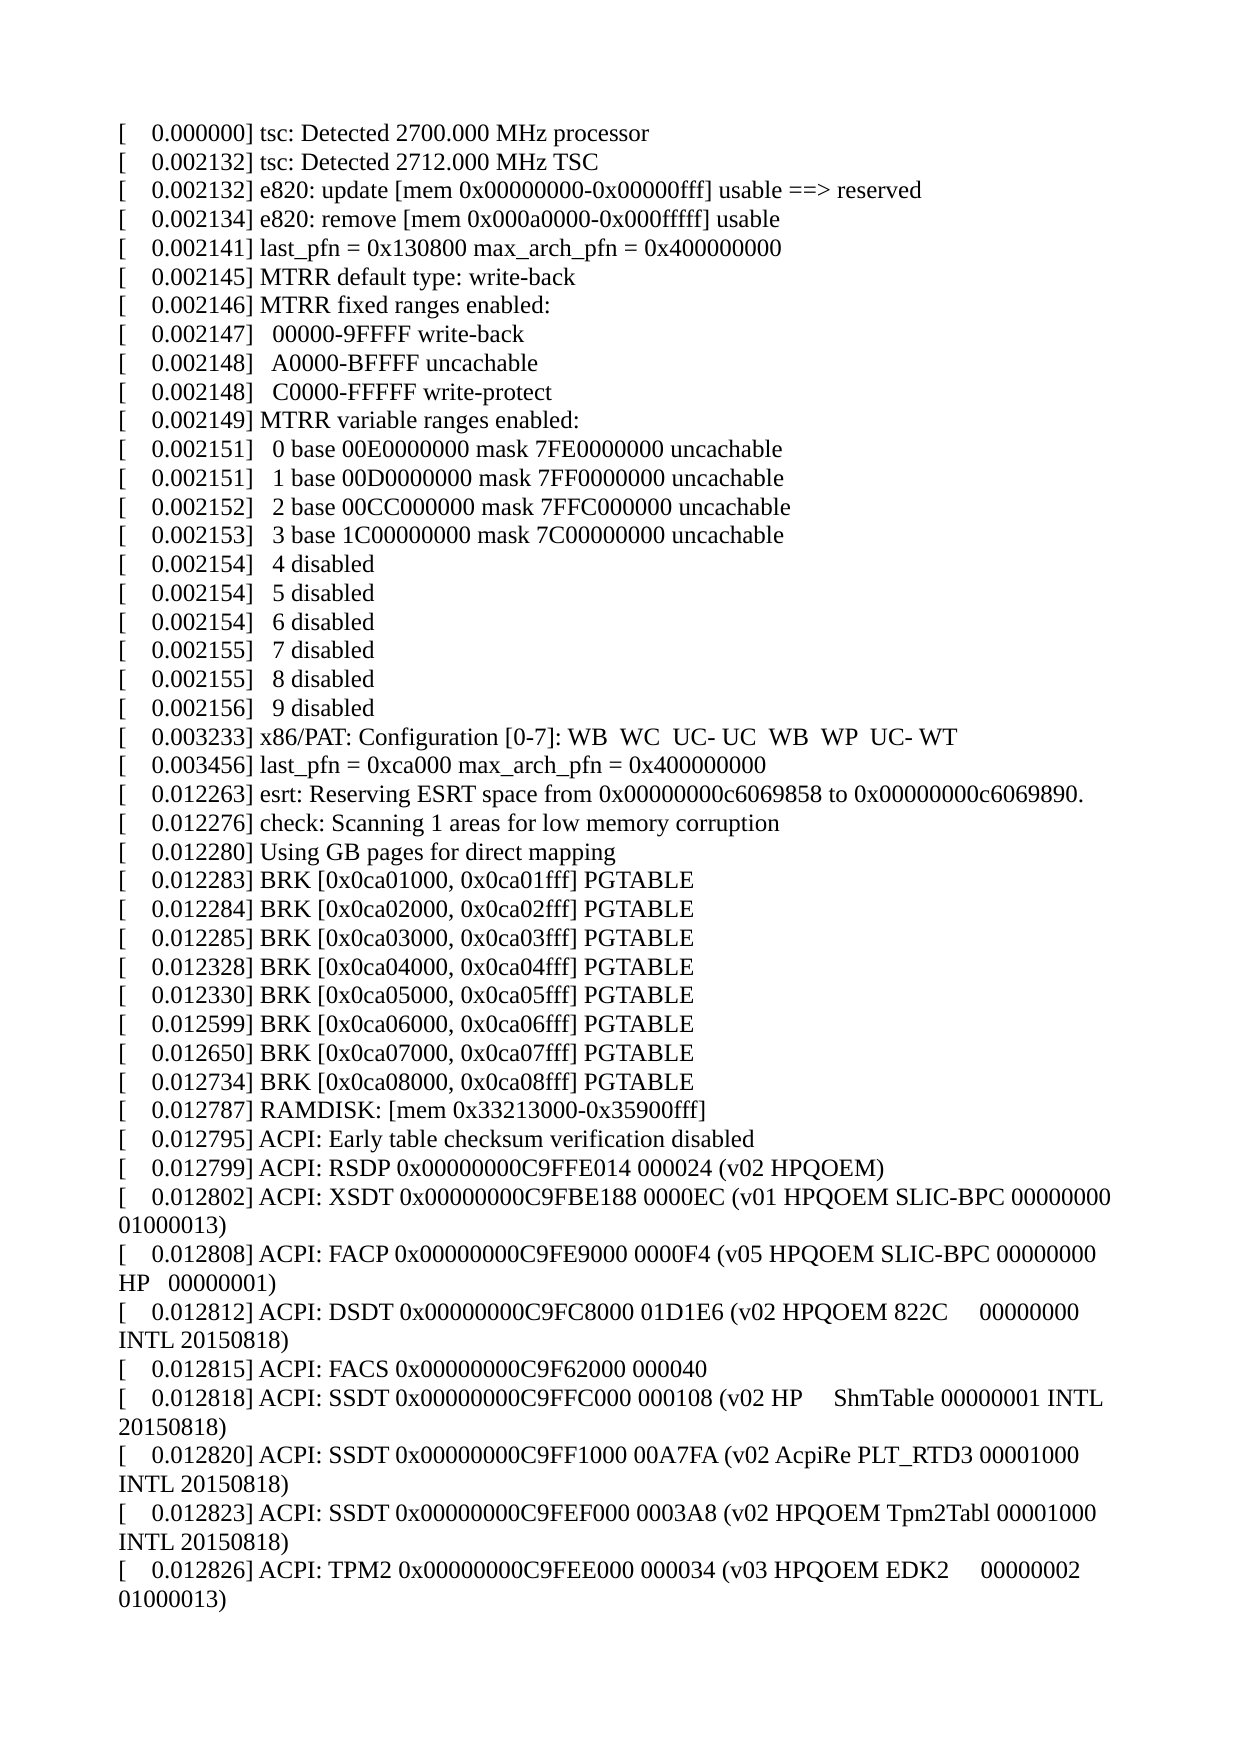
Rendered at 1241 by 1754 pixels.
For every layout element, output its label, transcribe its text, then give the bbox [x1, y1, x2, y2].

text [ 0.012276] check: Scanning 1 areas for low memory corruption [118, 808, 1122, 837]
text [ 0.012599] BRK [0x0ca06000, 0x0ca06fff] PGTABLE [118, 1009, 1122, 1038]
text [ 0.002148] A0000-BFFFF uncachable [118, 348, 1122, 377]
text [ 0.012795] ACPI: Early table checksum verification disabled [118, 1124, 1122, 1153]
text [ 0.012280] Using GB pages for direct mapping [118, 837, 1122, 866]
text [ 0.012285] BRK [0x0ca03000, 0x0ca03fff] PGTABLE [118, 923, 1122, 952]
text [ 0.002134] e820: remove [mem 0x000a0000-0x000fffff] usable [118, 204, 1122, 233]
text [ 0.012823] ACPI: SSDT 0x00000000C9FEF000 0003A8 (v02 HPQOEM Tpm2Tabl 00001000 INTL 20150818) [118, 1498, 1122, 1556]
text [ 0.002151] 1 base 00D0000000 mask 7FF0000000 uncachable [118, 463, 1122, 492]
text [ 0.012812] ACPI: DSDT 0x00000000C9FC8000 01D1E6 (v02 HPQOEM 822C 00000000 INTL 20150818) [118, 1297, 1122, 1354]
text [ 0.012284] BRK [0x0ca02000, 0x0ca02fff] PGTABLE [118, 894, 1122, 923]
text [ 0.002155] 7 disabled [118, 636, 1122, 664]
text [ 0.003456] last_pfn = 0xca000 max_arch_pfn = 0x400000000 [118, 751, 1122, 779]
text [ 0.012799] ACPI: RSDP 0x00000000C9FFE014 000024 (v02 HPQOEM) [118, 1153, 1122, 1182]
text [ 0.002152] 2 base 00CC000000 mask 7FFC000000 uncachable [118, 492, 1122, 521]
text [ 0.002132] e820: update [mem 0x00000000-0x00000fff] usable ==> reserved [118, 176, 1122, 204]
text [ 0.002153] 3 base 1C00000000 mask 7C00000000 uncachable [118, 521, 1122, 549]
text [ 0.002155] 8 disabled [118, 664, 1122, 693]
text [ 0.012650] BRK [0x0ca07000, 0x0ca07fff] PGTABLE [118, 1038, 1122, 1067]
text [ 0.012328] BRK [0x0ca04000, 0x0ca04fff] PGTABLE [118, 952, 1122, 981]
text [ 0.002148] C0000-FFFFF write-protect [118, 377, 1122, 406]
text [ 0.012263] esrt: Reserving ESRT space from 0x00000000c6069858 to 0x00000000c6069890. [118, 779, 1122, 808]
text [ 0.002141] last_pfn = 0x130800 max_arch_pfn = 0x400000000 [118, 233, 1122, 262]
text [ 0.002146] MTRR fixed ranges enabled: [118, 291, 1122, 319]
text [ 0.012802] ACPI: XSDT 0x00000000C9FBE188 0000EC (v01 HPQOEM SLIC-BPC 00000000 01000013) [118, 1182, 1122, 1239]
text [ 0.012330] BRK [0x0ca05000, 0x0ca05fff] PGTABLE [118, 981, 1122, 1009]
text [ 0.002156] 9 disabled [118, 693, 1122, 722]
text [ 0.002147] 00000-9FFFF write-back [118, 319, 1122, 348]
text [ 0.002151] 0 base 00E0000000 mask 7FE0000000 uncachable [118, 434, 1122, 463]
text [ 0.002132] tsc: Detected 2712.000 MHz TSC [118, 147, 1122, 176]
text [ 0.003233] x86/PAT: Configuration [0-7]: WB WC UC- UC WB WP UC- WT [118, 722, 1122, 751]
text [ 0.012734] BRK [0x0ca08000, 0x0ca08fff] PGTABLE [118, 1067, 1122, 1096]
text [ 0.012826] ACPI: TPM2 0x00000000C9FEE000 000034 (v03 HPQOEM EDK2 00000002 01000013) [118, 1556, 1122, 1613]
text [ 0.012820] ACPI: SSDT 0x00000000C9FF1000 00A7FA (v02 AcpiRe PLT_RTD3 00001000 INTL 20150818) [118, 1441, 1122, 1498]
text [ 0.012787] RAMDISK: [mem 0x33213000-0x35900fff] [118, 1096, 1122, 1124]
text [ 0.002145] MTRR default type: write-back [118, 262, 1122, 291]
text [ 0.002154] 5 disabled [118, 578, 1122, 607]
text [ 0.012818] ACPI: SSDT 0x00000000C9FFC000 000108 (v02 HP ShmTable 00000001 INTL 20150818) [118, 1383, 1122, 1441]
text [ 0.002154] 6 disabled [118, 607, 1122, 636]
text [ 0.002149] MTRR variable ranges enabled: [118, 406, 1122, 434]
text [ 0.002154] 4 disabled [118, 549, 1122, 578]
text [ 0.012815] ACPI: FACS 0x00000000C9F62000 000040 [118, 1354, 1122, 1383]
text [ 0.000000] tsc: Detected 2700.000 MHz processor [118, 118, 1122, 147]
text [ 0.012283] BRK [0x0ca01000, 0x0ca01fff] PGTABLE [118, 866, 1122, 894]
text [ 0.012808] ACPI: FACP 0x00000000C9FE9000 0000F4 (v05 HPQOEM SLIC-BPC 00000000 HP 00000001) [118, 1239, 1122, 1297]
